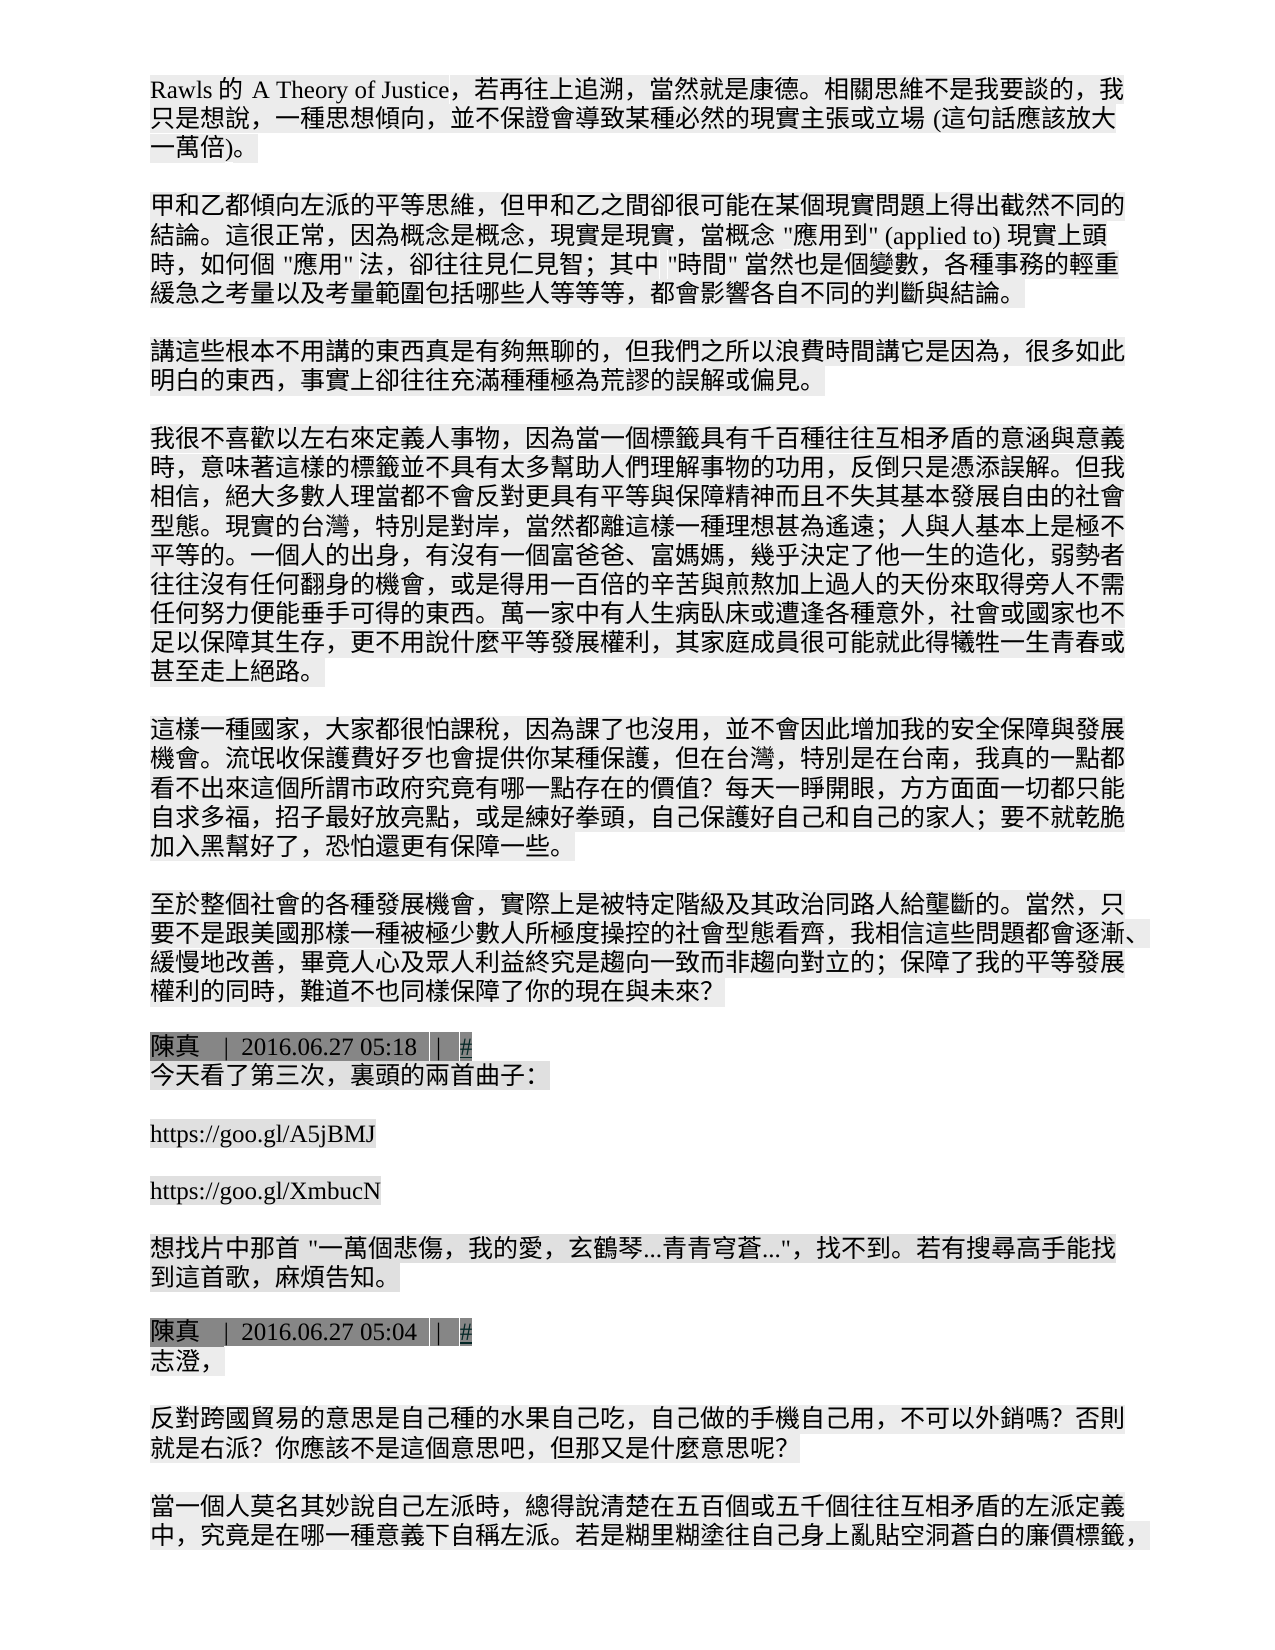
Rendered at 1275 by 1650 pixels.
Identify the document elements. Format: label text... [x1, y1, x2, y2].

text 今天看了第三次，裏頭的兩首曲子： https://goo.gl/A5jBMJ https://goo.gl/XmbucN 想找片中那首 "一萬個悲傷，我的愛，玄鶴琴...青青穹蒼..."，找不到。若有搜尋高手能找到這首歌，麻煩告知。 [150, 1061, 1125, 1292]
text 陳真 | 2016.06.27 05:18 | # [150, 1032, 1125, 1061]
text 志澄， 反對跨國貿易的意思是自己種的水果自己吃，自己做的手機自己用，不可以外銷嗎？否則就是右派？你應該不是這個意思吧，但那又是什麼意思呢？ 當一個人莫名其妙說自己左派時，總得說清楚在五百個或五千個往往互相矛盾的左派定義中，究竟是在哪一種意義下自稱左派。若是糊里糊塗往自己身上亂貼空洞蒼白的廉價標籤，其實就跟往自己身上貼一個 "北七派" 或 "噁心八拉派" 的標籤差不多一樣的意思。 你知道嗎，三十多年前，曾經有個國民黨的職業學生 (也就是學生特務的意思) 邀我一起趁半夜偷偷去打破麥當勞的玻璃。我說我對偷偷摸模的行為不感興趣；而且，我又不是北七，我跟玻璃有仇嗎？我打破它幹啥呢？他說，左派當然就是要反對麥當勞這種跨國企業。我說，還好我不是左派，而且我的頭腦也沒有這麼 "單純"，我看不出反麥當勞和左派兩者之間必然的關係。再說，打破它的玻璃幹啥呢？你以為麥當勞沒錢再換一面新玻璃嗎？ 我過去曾經待在勞陣 (勞工陣線) 好幾年的時間，擔任幹部。每次開會，都得來回騎上兩小時的摩托車，往往滿身大汗，狼狽不堪。我那時已經是某醫院的精神科主任。但是，我看那些號稱左派的 "勞工代表" 們前來開會，每一個都是開車。開車並不為過，但我從他們的談話中，約略知道其中有一些人開的是百萬名車 (我對哪些是名車以及價錢至今毫無概念)；何止百萬名車，其中有一位家裏客廳布置的也是百萬音響。總之，我實在從他們的生活上上下下裏裏外外看不出到底是在哪一個意義上足以讓他們以自稱左派為榮。不過，我是在離開勞陣、出國好幾年之後才覺醒；在勞陣那幾年之間，我倒是完全沒有意識到我和他們之間的 "階級差異"。 當了住院醫生一年後，開始有了一點餘錢，買了生平第一台 CD 播放機，大約台幣一千八，心裏很感動，很震撼，特別是對於一個把音樂看成像生命那樣重要的人來說，終於能擁有一台可以聽 CD 的機器，那種感覺就像人類登陸月球那樣，標誌著人生終於擺脫貧窮的一個新階段。當時買的第一塊 CD 是Michael Nyman 作曲的 "廚師、大盜、他的太太和她的情人"。那年是1992年。 1993年，我考上專科醫師，旋即升上主治醫師，薪水五級跳，買了人生第一台電視機。1994年，當上某醫院精神科主任，因為不用值班，時間較多，才開始比較積極勞陣，慢慢才見識到這些所謂左派的人過的是什麼樣的一種生活。我當然不是說 "每一個" 都如此中產甚至豪奢，但那至少是很普遍的一種觀察，而非特例。 我當然也不是說，左派就得像我這樣，含辛茹苦過著人民公社般的生活。我也不是說，左派就要像我這樣，散盡所得，把辛苦賺來的錢捐出一大半。當我開始當醫生時，林口長庚和台北馬偕的住院醫師薪水大約四、五萬。每次領到薪水，我就會趕緊跑去郵局，幾乎一下子就全部捐光光，捐給一堆團體，只留下幾千塊錢或一萬多塊給我和學姐兩人使用。 在林口長庚工作時，我們租過幾間房，一開始住的是大約兩坪大的房間，連窗戶也沒有，完全密閉，當然也沒有冷氣，所以每隔一兩小時就會非常悶，像火爐一般，而且沒有空氣。我半夜常常得起床，打開房門，用手拼命煽門取風，讓新鮮空氣進來，否則真的會悶死人。而且，因為大約只有兩坪大，只擺得下一張床及一張桌子，但擺下桌子之後，椅子就擺不下了，所以桌子也就等於無法使用。 後來搬家，找到好一點的房間，是在林口公西一處工寮頂樓的違建，在一個很小的巷子裏，住的全是工人，只有我們兩個不是。一個月一千五，沒有冷氣，同樣非常非常熱。但是還好是在頂樓，有窗戶，不用每天半夜起來煽門取風以免悶死。不過，缺點是沒有個人衛浴，一堆人共用；而工人使用衛浴大便洗澡甚至不關門，衛生狀況非常差。更痛苦的是，我們的房東太太好像就是老鴇，在隔壁經營一間私娼寮，經常有工人不知是有意或無意，經常誤闖前來騷擾，言語猥瑣，苦不堪言。 我有一篇文章講到，我用賺來的第一筆薪水，花了一萬六，在林口長庚醫院的地下街入口處買了一台天文望遠鏡，為的就是可以在租處頂樓的陽台看月亮和星星。有一天，當我把望遠鏡朝底下地面望去時，在鏡頭裏，看到巷口有人推著一個小推車在賣西瓜，還有阿婆坐在階梯上乘涼，一些路人晃來晃去。原本在遠方根本看不清的人，一下子全跑進我的望遠鏡裏頭來了，就像無聲電影一樣，不知道為什麼，看著被塞進鏡頭裏的這些像玩偶一般小小的人時，心裏突然有著一股很深的感動，但我也不知道究竟是在感動一些什麼。 這些乍看艱難的歲月，其實一點都不艱難，相反地，它恰恰是我總算脫離貧窮的一段時期，跟過去的極度赤貧根本不能比。在那之前的大學時代，甚至有一度窮到只能睡在高雄火車站，每天晚上和警察捉迷藏，你趕我就走，你走我就又翻牆潛入車站大廳睡覺避寒；夏天也不好過，在車站裏，一個晚上被蚊子咬個一百口是很平常的事；一度窮到甚至跑去賣血，而且還異想天開在報上刊登販賣腎臟的廣告；一年至少有360天是根本吃不飽的，曾經餓到只剩四十幾公斤。每次去當家教，不管天氣多熱，我一概穿長袖，因為我怕人家看到我骨瘦如柴的雙手會嚇到。連續四、五年都是喝沒有煮開的地下生水，喝出了滿身的結石。 那時也沒有健保，根本不可能看醫生。有一次，肚子痛、腰痛得異常難受，跑去自己的學校 (高醫) 附設醫院就醫。原本只是想請醫生馬上判斷有無大礙，結果他說要做超音波檢查。我一聽，嚇壞了，幾乎都忘了痛，我哪來錢做什麼超音波檢查？於是，我帶著檢驗單，偷偷離開醫院，那張未完成批價的檢驗單，我一直都還留著。 大學七年，幾乎沒有洗過熱水澡，因為根本買不起瓦斯桶，一到冬天非常痛苦；同時有幾年的時間也沒有馬桶，大便就大在報紙上，想辦法處理掉；沒有床鋪，就跟幾隻撿來的流浪貓狗一起睡在地上，四周全是牠們的屎尿。一度當血牛賣血，記得一西西好像是五塊錢，賣血賣到連護士都怕而拒絕再抽血。有個護士跟我說，你應該接受輸血而不是來賣血。還有個護士在抽完血之後，激動地偷偷塞給我好多餅乾。我在她的眼神裏看到一種友善，這個眼神，我一生到死都不可能忘記。異類或窮人是這樣一種生物，就跟蝙蝠一樣，他比一般人特別敏感，哪怕只是一個眼神，都能讓他一生難忘。 講這些當然不是說左派就不能過好日子，只能貧窮度日；當然也不是說，支持共產主義就應該散盡所得給那些更窮的人。我要是有辦法，也絕不會想過貧窮日子。直到今天，我都還沒有自己的書房，只能在經常高達四、五十度的儲藏室裏工作 (半夜就比較涼快些) ，不到一坪、無法轉身的可用空間，以最大的忍耐力讀書、寫書以及處理無數公事私事。不過，再過幾個月，我就要搬去一棟豪宅了，沒有花一毛錢，所有買房頭期款的費用全部是想盡辦法、用盡一切手段去借來的，但願在新家能有個一生渴望的書房，不用很大，可用空間大約三坪就夠。 當然，這些都沒有任何公眾意義；我從不認為自己是左派。我滿腦子就是想賺錢，滿腦子大右派思維；我並不相信傳統意義上的社會主義或共產主義的可行性。再說，左派也不一定要過著很節儉窮困的日子，Noam Chomsky有億萬家產，我倒也不會因此懷疑他在左派言行上的一絲真誠。但是，雖然一個人的生活和他的思想言行之間不一定要畫上等號，不過，從一個人怎麼過日子，怎麼生活，怎麼盤算前途，怎麼計算利害得失，以及人我關係的種種態度和各種價值觀以及政治取向等等，我們可以輕易就能看出誰是完全言行不一的冒牌貨。比方說，在這島上，是絕對不可能有綠油油的左派的，因為那是概念上對立的，就好像不可能有自由派的納粹一樣。 至於什麼反對國際貿易就是左派，只能說是很莫名其妙。至於王丹寫什麼，我就沒興趣看了。 另外，這版面上拜託盡量還是少貼別人寫的東西，除非你貼它是為了藉以表達自己的某種評論，否則拜託還是盡量給這版面留個清靜，免生無謂爭議或口水。當然，這原則並不是很絕對。 該刪的我還是會刪，畢竟很多人與事是根本不值得聽不值得看不值得批評的。說出一句謊言或傻話很容易，但要澄清它卻得浪費多少無謂的筆墨與時間。因為你貼了，我若不刪，似乎就得逼著我非回應不可，因為我不希望這版面成為某種謠言謊言流言或低能人事物與言論的散播平台；但我更不願意和某些主流的人事物有所牽扯，同時也很不願意跟人討論；沒什麼好討論的。 我知道台灣人最喜歡看這一類所謂 "罵來罵去" 的島內人事物，但我盡量能避則避，自我做賤的感覺很不愉快。把心思放在島內一些主流人事物低能空洞不具任何真誠與認知價值的無聊言行上頭其實是很沒有意義的。 [150, 1347, 1125, 1550]
text 陳真 | 2016.06.27 05:04 | # [150, 1317, 1125, 1347]
text Chomsky 曾經批評社會科學學界有意無意把公眾議題變成一種彷彿高不可攀的東西，他說，這就像以前各種書籍、經典全數掌握在僧侶、教士或特定階層的人的手裏一般，外人無從取得，難以一窺堂奧，只好任由特殊階層的人士全權定奪是非。但事實上，Chomsky說，理解公眾議題就如同人會走路一般，並不困難。 Chomsky批評的這種現象在台灣特別明顯，比方說，動不動就一堆什麼名人與學者簽名，彷彿相關議題的發言權就掌握在他們手裏似的，彷彿他們的想法具有什麼特殊意義，甚至個個像天才兒童似的，這項是專家，那項也是專家，簡直萬能。幾十年前，我寫了些文章給這樣一些人取了個綽號叫 "座談會專家"。不管你是要座談什麼，明明一竅不通，他照樣也都能隨時以專家之姿，講得天花亂墜，甚至自命為思想導師。當然，台灣社會偏偏就是吃這一套。 最典型的例子之一就是李遠哲。他其實只能就某種化學問題以專家之姿發言，但是，像台灣這樣一種崇尚士大夫出國比賽功成名就的社會，人們會毫不猶豫把這樣一些人給捧成全方位的思想導師。 二十年前，我批評李遠哲之種種行為之荒腔走板及其危害，當時幾個人會信？往往因此招來羞辱謾罵。就如同一兩年前批評柯文哲一樣。但是，當你把時間一拉長，你很容易就能看出這樣一種基本事實：一個人不會因為他懂得某種學科裏頭的某個東西，然後就會變成所有知識領域的專家；一個人也不會因為他出國比賽得獎，成為所謂台灣之光，他的道德品性就會因此得到滿分；一個人更不會因為他很會操弄網軍，塑造輿論，就因此而能嫻熟掌握市政或甚至因此連飛機也會開。 另一個例子是醫界的所謂醫學倫理課程的相關資源，往往就掌握在一堆所謂大老的手裏；資格越深，權位越大，對於所謂倫理的發言地位也就越高。可是，倫理學不應該是這樣一種東西啊。若要談西方哲學上的倫理學或道德哲學，你總不能連康德、連 G.E.Moore、連各種最基本的倫理學問題都不懂吧。若是要談論分配問題，可能就得找來一些社會科學的專家；若是要談 "道德" 這東西的某種形上學或相關知識論問題，甚至連分析哲學家、邏輯學家、語言哲學家、數學哲學家等等等所謂 "科學哲學家" 都得統統請來。相反地，假若你只是要談論生活中的某種事件的是非對錯，那麼，發言權力就應該更平等且更擴散一些才對，因為它本身比較不具有什麼難以跨越的知識專業性。 但是，現實的發展卻是這樣：所謂醫學倫理，幾乎一概掌握在那些 (往往不學有術、而且道德品性通常令人難以恭維的) 醫界大老手裏，由他們來進行道德訓話。當然，過去20年來，這種相當不倫理的倫理怪象似乎也越來越不顯著。 當然，有些東西確實有其專業，例如核電知識，例如醫學等等，但是，在絕大部份事關價值與利害取捨的問題上，這樣一種知識上的特權地位並不存在。 所謂左派，又是台灣另一個 "僧侶制" 的例子，簡單說就是把大部份人沒什麼理由會去反對的一些想法，給變成極少數 "自以為高人一等" 的人的一種裝飾品。更糟糕的是，他們往往不知道自己在說什麼，思想內容亂七八糟、胡亂拼湊，胡扯一通，缺乏基本的真誠。他不是真的相信或認同什麼左派，他只是喜歡這樣一種被特殊化、被道德優越化的裝飾品，穿戴在身上，感覺蠻爽的。但是，大部份時候，其實往往不知道自己在說什麼。我經常懷疑他們是否曾經花一秒鐘仔細去想過相關問題。 老實說，在某個意義上，理應大部份人都不會反對左派，大概只有極少數佔據權力核心的人才會反對；畢竟誰會去反對一種更加平等且具保障性的教育、醫療與就業機會等等之相關制度設計？當代左派也許有種種思想源頭，其中之一 (也是我唯一比較懂的) 就是 John Rawls 的 A Theory of Justice，若再往上追溯，當然就是康德。相關思維不是我要談的，我只是想說，一種思想傾向，並不保證會導致某種必然的現實主張或立場 (這句話應該放大一萬倍)。 甲和乙都傾向左派的平等思維，但甲和乙之間卻很可能在某個現實問題上得出截然不同的結論。這很正常，因為概念是概念，現實是現實，當概念 "應用到" (applied to) 現實上頭時，如何個 "應用" 法，卻往往見仁見智；其中 "時間" 當然也是個變數，各種事務的輕重緩急之考量以及考量範圍包括哪些人等等等，都會影響各自不同的判斷與結論。 講這些根本不用講的東西真是有夠無聊的，但我們之所以浪費時間講它是因為，很多如此明白的東西，事實上卻往往充滿種種極為荒謬的誤解或偏見。 我很不喜歡以左右來定義人事物，因為當一個標籤具有千百種往往互相矛盾的意涵與意義時，意味著這樣的標籤並不具有太多幫助人們理解事物的功用，反倒只是憑添誤解。但我相信，絕大多數人理當都不會反對更具有平等與保障精神而且不失其基本發展自由的社會型態。現實的台灣，特別是對岸，當然都離這樣一種理想甚為遙遠；人與人基本上是極不平等的。一個人的出身，有沒有一個富爸爸、富媽媽，幾乎決定了他一生的造化，弱勢者往往沒有任何翻身的機會，或是得用一百倍的辛苦與煎熬加上過人的天份來取得旁人不需任何努力便能垂手可得的東西。萬一家中有人生病臥床或遭逢各種意外，社會或國家也不足以保障其生存，更不用說什麼平等發展權利，其家庭成員很可能就此得犧牲一生青春或甚至走上絕路。 這樣一種國家，大家都很怕課稅，因為課了也沒用，並不會因此增加我的安全保障與發展機會。流氓收保護費好歹也會提供你某種保護，但在台灣，特別是在台南，我真的一點都看不出來這個所謂市政府究竟有哪一點存在的價值？每天一睜開眼，方方面面一切都只能自求多福，招子最好放亮點，或是練好拳頭，自己保護好自己和自己的家人；要不就乾脆加入黑幫好了，恐怕還更有保障一些。 至於整個社會的各種發展機會，實際上是被特定階級及其政治同路人給壟斷的。當然，只要不是跟美國那樣一種被極少數人所極度操控的社會型態看齊，我相信這些問題都會逐漸、緩慢地改善，畢竟人心及眾人利益終究是趨向一致而非趨向對立的；保障了我的平等發展權利的同時，難道不也同樣保障了你的現在與未來？ [150, 75, 1125, 1007]
